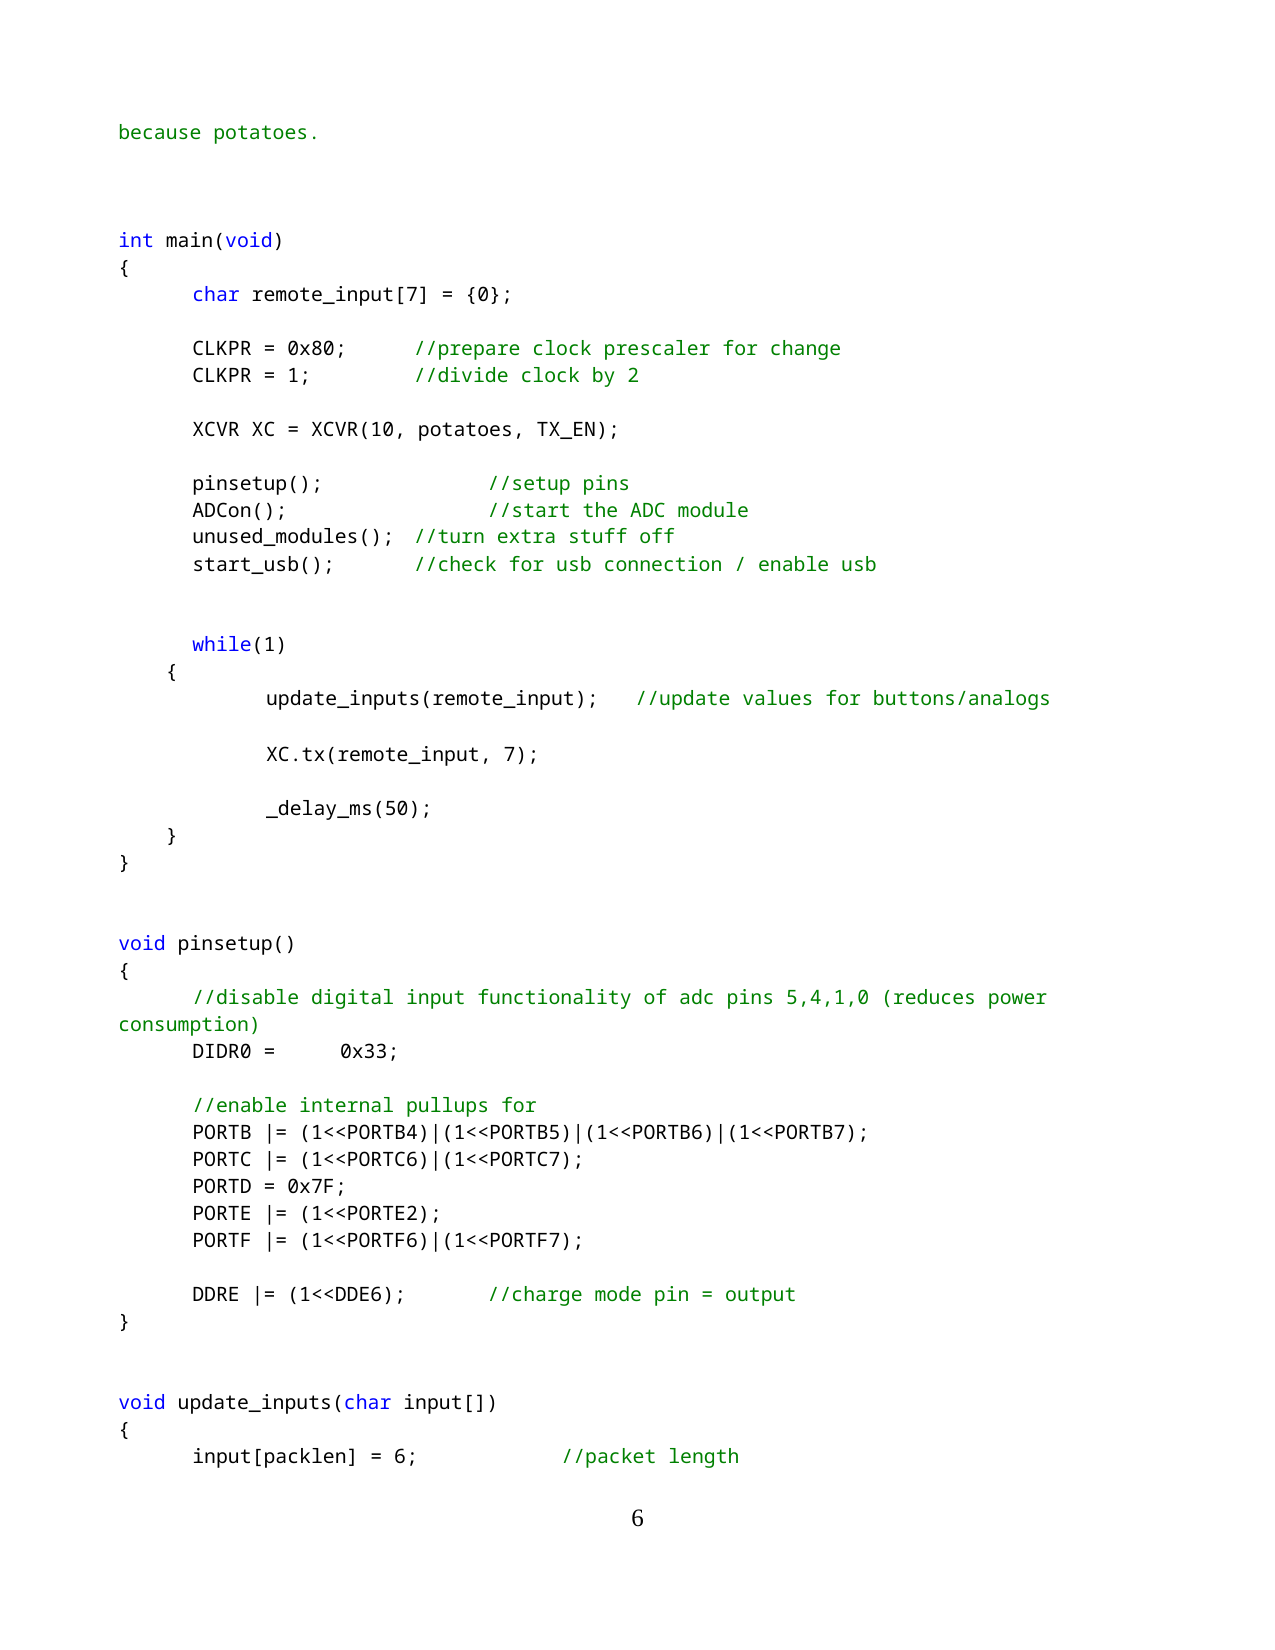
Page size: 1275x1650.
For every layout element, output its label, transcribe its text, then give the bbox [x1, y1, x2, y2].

text //disable digital input functionality of adc pins 5,4,1,0 (reduces power consumption) [118, 983, 1157, 1037]
text PORTC |= (1<<PORTC6)|(1<<PORTC7); [118, 1145, 1157, 1172]
text PORTE |= (1<<PORTE2); [118, 1199, 1157, 1226]
text XCVR XC = XCVR(10, potatoes, TX_EN); [118, 415, 1157, 442]
text void update_inputs(char input[]) [118, 1388, 1157, 1415]
text void pinsetup() [118, 929, 1157, 956]
text because potatoes. [118, 118, 1157, 145]
text PORTF |= (1<<PORTF6)|(1<<PORTF7); [118, 1226, 1157, 1253]
text pinsetup(); //setup pins [118, 469, 1157, 496]
text CLKPR = 1; //divide clock by 2 [118, 361, 1157, 388]
text _delay_ms(50); [118, 794, 1157, 821]
text char remote_input[7] = {0}; [118, 280, 1157, 307]
text input[packlen] = 6; //packet length [118, 1442, 1157, 1469]
text } [118, 848, 1157, 875]
text XC.tx(remote_input, 7); [118, 740, 1157, 767]
text { [118, 253, 1157, 280]
text CLKPR = 0x80; //prepare clock prescaler for change [118, 334, 1157, 361]
text //enable internal pullups for [118, 1091, 1157, 1118]
text { [118, 658, 1157, 685]
text } [118, 1307, 1157, 1334]
text start_usb(); //check for usb connection / enable usb [118, 550, 1157, 577]
text { [118, 956, 1157, 983]
text DDRE |= (1<<DDE6); //charge mode pin = output [118, 1280, 1157, 1307]
text unused_modules(); //turn extra stuff off [118, 523, 1157, 550]
text while(1) [118, 631, 1157, 658]
text DIDR0 = 0x33; [118, 1037, 1157, 1064]
text PORTD = 0x7F; [118, 1172, 1157, 1199]
text int main(void) [118, 226, 1157, 253]
text update_inputs(remote_input); //update values for buttons/analogs [118, 685, 1157, 712]
text ADCon(); //start the ADC module [118, 496, 1157, 523]
text { [118, 1415, 1157, 1442]
text } [118, 821, 1157, 848]
text PORTB |= (1<<PORTB4)|(1<<PORTB5)|(1<<PORTB6)|(1<<PORTB7); [118, 1118, 1157, 1145]
